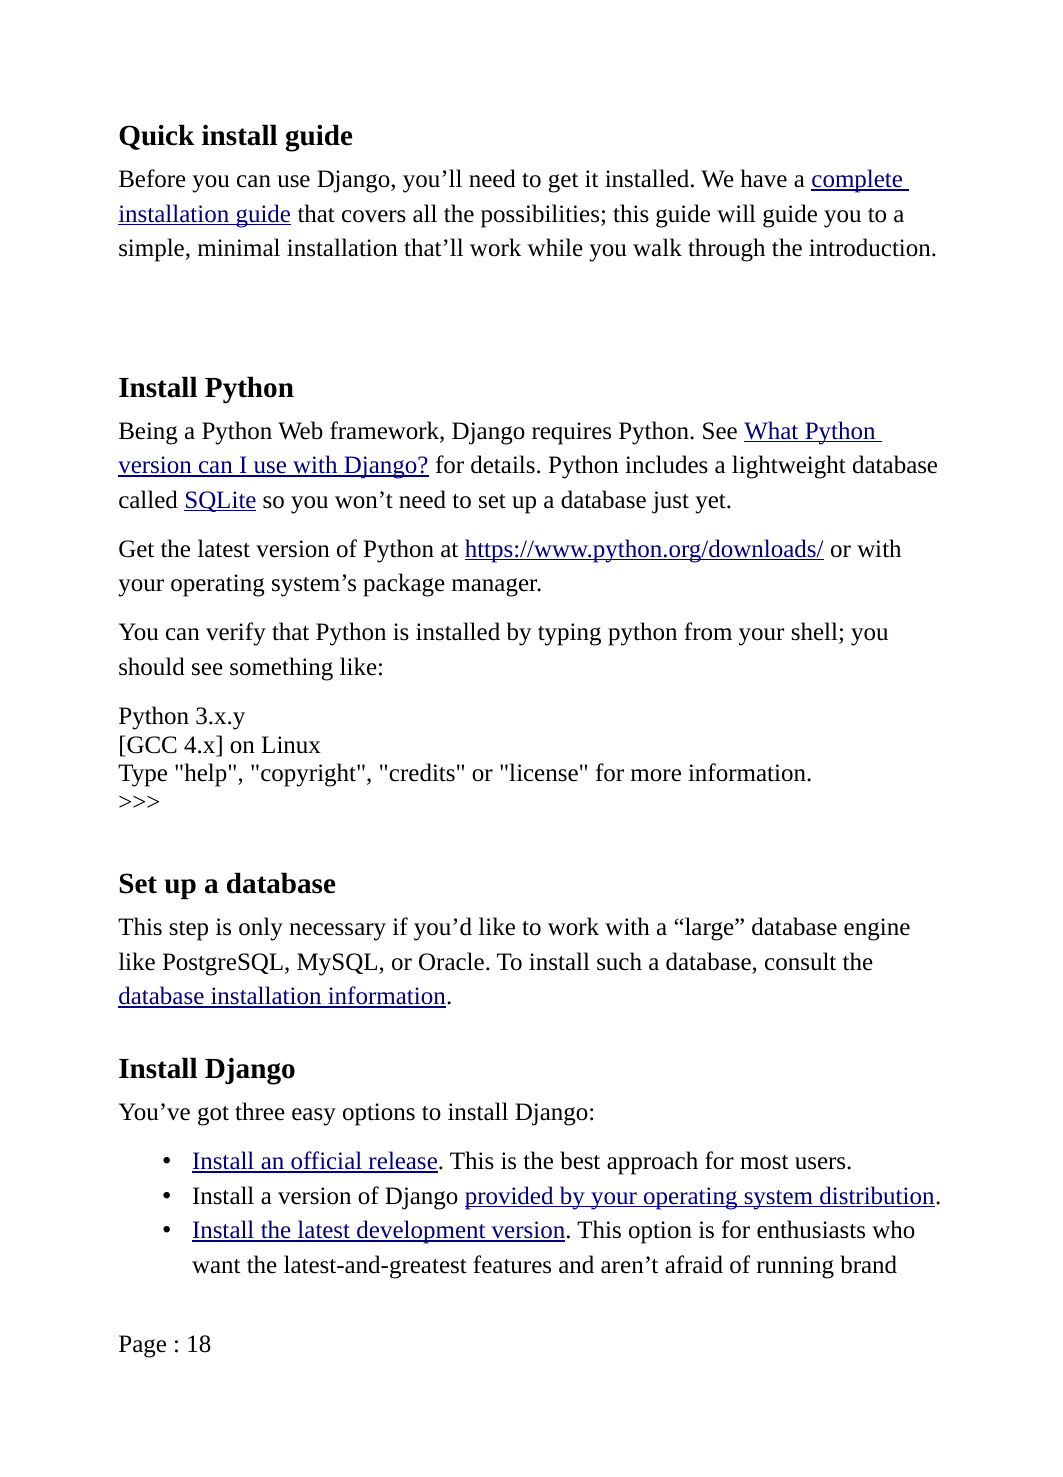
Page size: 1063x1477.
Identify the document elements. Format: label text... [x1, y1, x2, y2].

subtitle Install Python [118, 370, 945, 403]
text Get the latest version of Python at https://www.python.org/downloads/ or with your operating system’s package manager. [118, 534, 945, 597]
text Type "help", "copyright", "credits" or "license" for more information. [118, 758, 945, 787]
text Python 3.x.y [118, 701, 945, 730]
text >>> [118, 787, 945, 816]
subtitle Quick install guide [118, 118, 945, 152]
text You can verify that Python is installed by typing python from your shell; you should see something like: [118, 617, 945, 681]
text Being a Python Web framework, Django requires Python. See What Python version can I use with Django? for details. Python includes a lightweight database called SQLite so you won’t need to set up a database just yet. [118, 416, 945, 514]
text You’ve got three easy options to install Django: [118, 1097, 945, 1126]
text [GCC 4.x] on Linux [118, 730, 945, 758]
text This step is only necessary if you’d like to work with a “large” database engine like PostgreSQL, MySQL, or Oracle. To install such a database, consult the database installation information. [118, 912, 945, 1010]
list Install the latest development version. This option is for enthusiasts who want the latest-and-greatest features and aren’t afraid of running brand [162, 1215, 945, 1278]
subtitle Set up a database [118, 866, 945, 900]
subtitle Install Django [118, 1051, 945, 1085]
list Install a version of Django provided by your operating system distribution. [162, 1181, 945, 1209]
list Install an official release. This is the best approach for most users. [162, 1146, 945, 1175]
text Before you can use Django, you’ll need to get it installed. We have a complete installation guide that covers all the possibilities; this guide will guide you to a simple, minimal installation that’ll work while you walk through the introduction. [118, 164, 945, 262]
